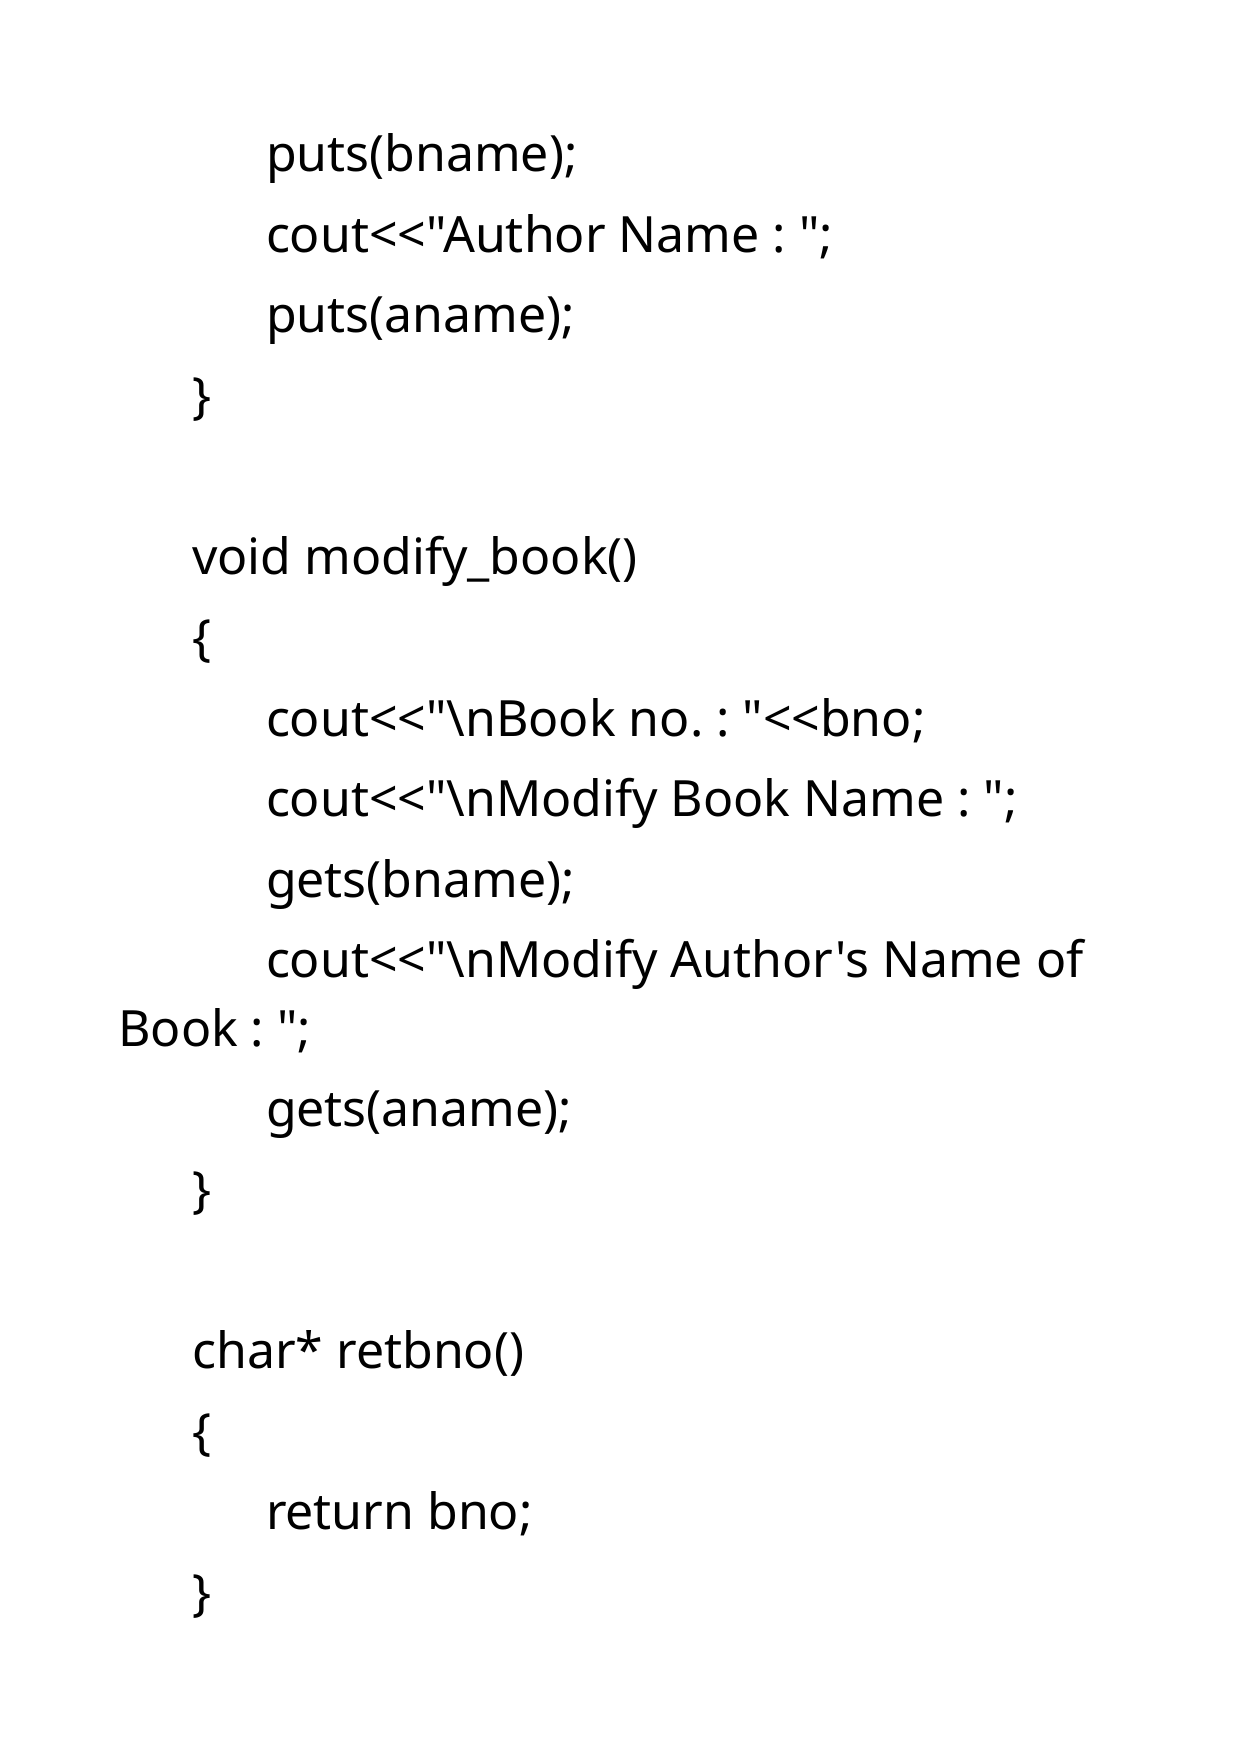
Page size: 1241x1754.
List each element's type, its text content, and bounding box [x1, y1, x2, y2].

text cout<<"\nModify Book Name : "; [118, 763, 1122, 831]
text cout<<"\nBook no. : "<<bno; [118, 682, 1122, 751]
text cout<<"\nModify Author's Name of Book : "; [118, 924, 1122, 1061]
text cout<<"Author Name : "; [118, 199, 1122, 267]
text puts(aname); [118, 279, 1122, 347]
text void modify_book() [118, 521, 1122, 589]
text char* retbno() [118, 1315, 1122, 1383]
text gets(bname); [118, 844, 1122, 912]
text } [118, 1557, 1122, 1625]
text return bno; [118, 1476, 1122, 1544]
text puts(bname); [118, 118, 1122, 186]
text } [118, 1154, 1122, 1222]
text } [118, 360, 1122, 428]
text { [118, 602, 1122, 670]
text { [118, 1396, 1122, 1464]
text gets(aname); [118, 1073, 1122, 1141]
